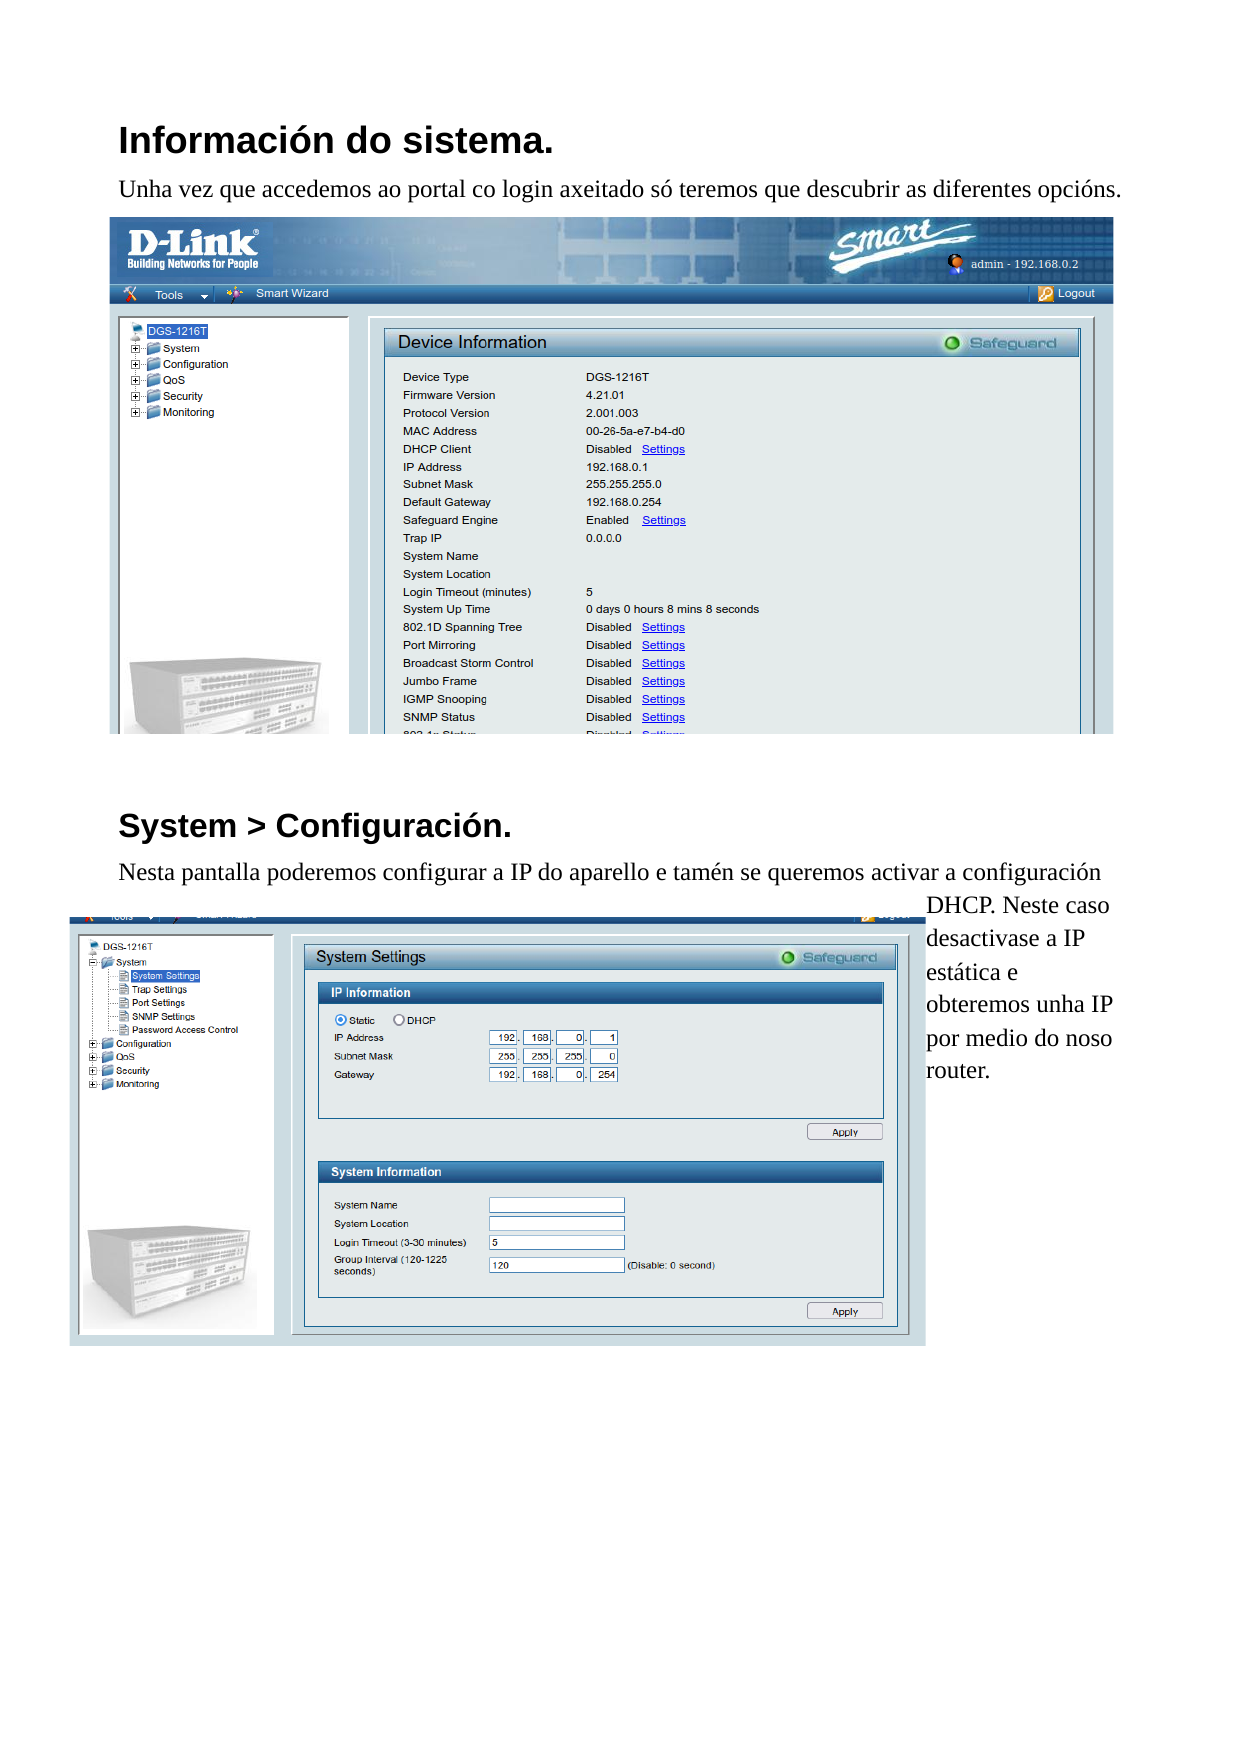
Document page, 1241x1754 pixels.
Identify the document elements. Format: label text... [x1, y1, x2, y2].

text Nesta pantalla poderemos configurar a IP do aparello e tamén se queremos activar a configuración DHCP. Neste caso desactivase a IP estática e obteremos unha IP por medio do noso router. [118, 857, 1122, 1084]
picture [69, 917, 926, 1346]
subtitle Información do sistema. [118, 118, 1122, 162]
picture [109, 217, 1114, 734]
text Unha vez que accedemos ao portal co login axeitado só teremos que descubrir as diferentes opcións. [118, 174, 1122, 203]
subtitle System > Configuración. [118, 806, 1122, 845]
